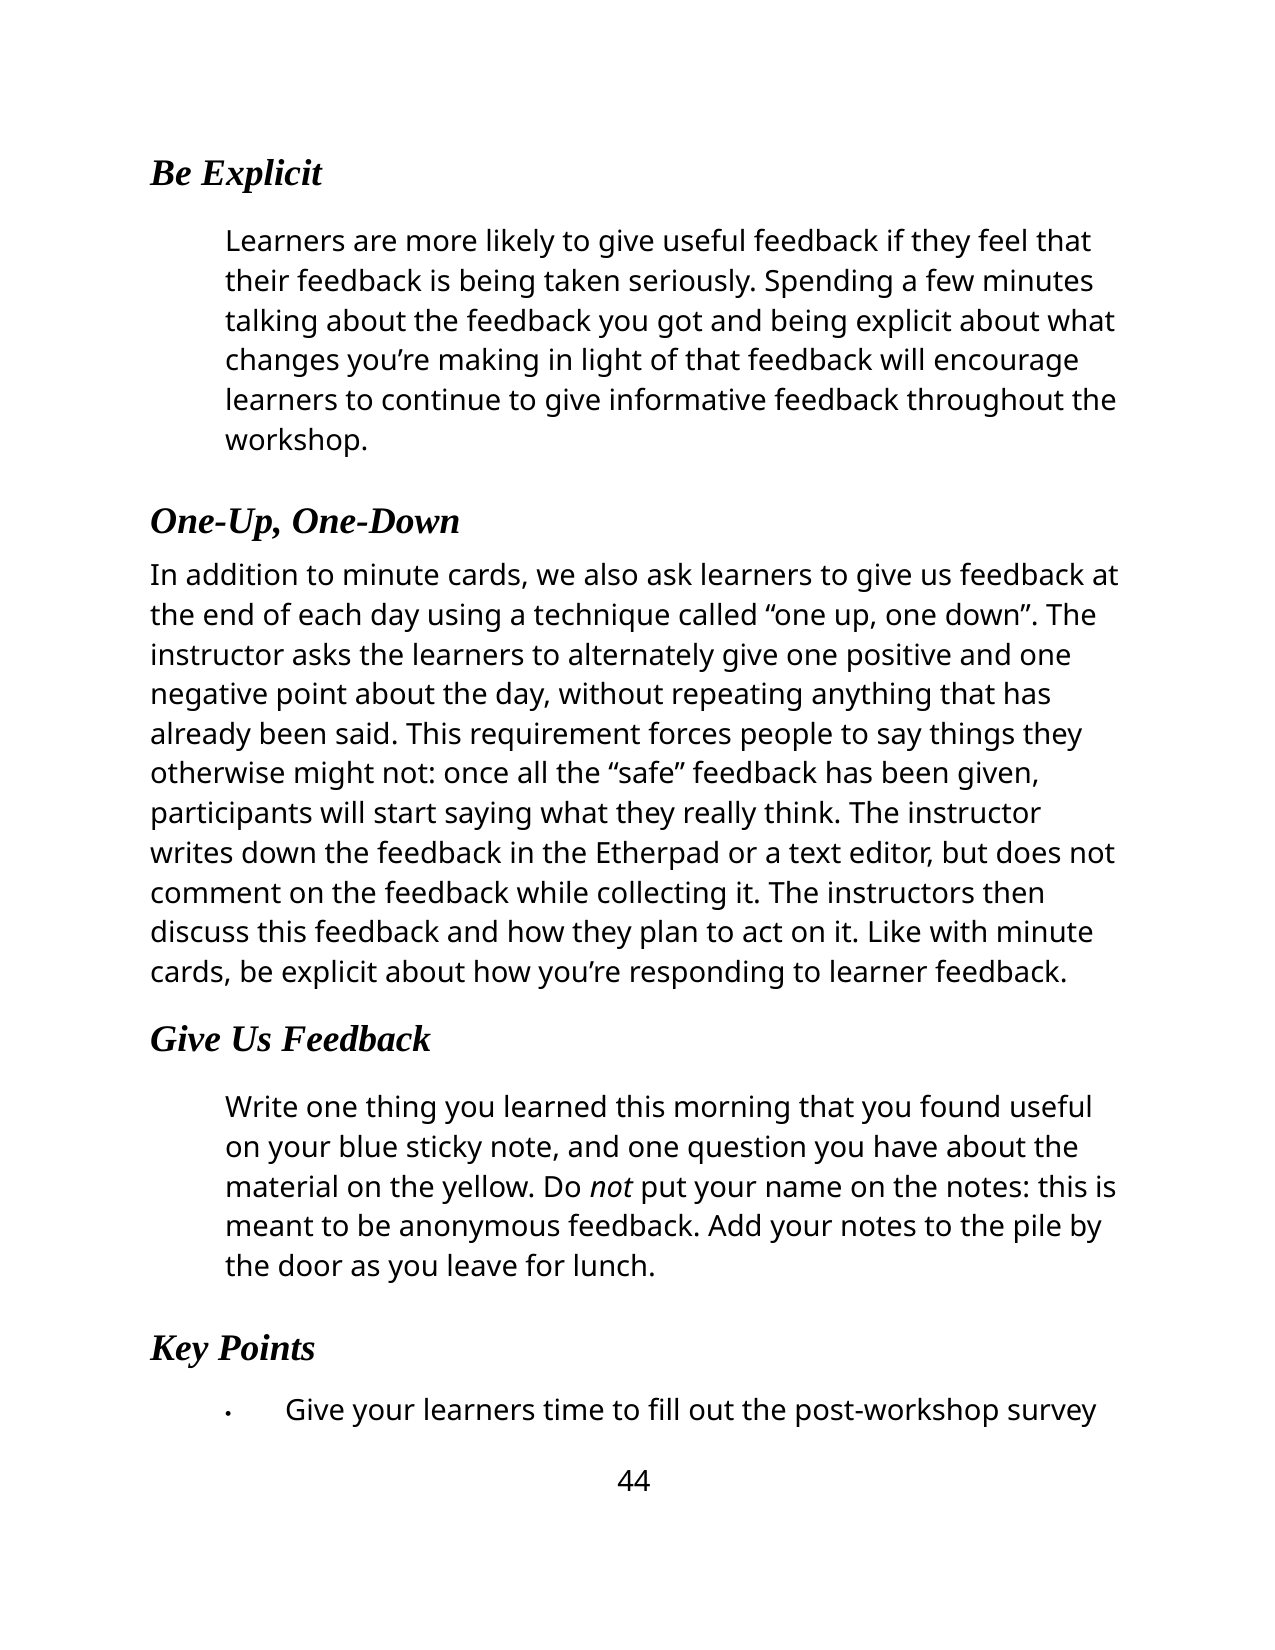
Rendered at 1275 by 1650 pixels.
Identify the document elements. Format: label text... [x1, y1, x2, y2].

subtitle One-Up, One-Down [150, 499, 1125, 542]
list Give your learners time to fill out the post-workshop survey [225, 1389, 1125, 1429]
subtitle Key Points [150, 1325, 1125, 1368]
text Write one thing you learned this morning that you found useful on your blue sticky note, and one question you have about the material on the yellow. Do not put your name on the notes: this is meant to be anonymous feedback. Add your notes to the pile by the door as you leave for lunch. [225, 1087, 1125, 1285]
subtitle Be Explicit [150, 150, 1125, 193]
text In addition to minute cards, we also ask learners to give us feedback at the end of each day using a technique called “one up, one down”. The instructor asks the learners to alternately give one positive and one negative point about the day, without repeating anything that has already been said. This requirement forces people to say things they otherwise might not: once all the “safe” feedback has been given, participants will start saying what they really think. The instructor writes down the feedback in the Etherpad or a text editor, but does not comment on the feedback while collecting it. The instructors then discuss this feedback and how they plan to act on it. Like with minute cards, be explicit about how you’re responding to learner feedback. [150, 554, 1125, 991]
subtitle Give Us Feedback [150, 1016, 1125, 1059]
text Learners are more likely to give useful feedback if they feel that their feedback is being taken seriously. Spending a few minutes talking about the feedback you got and being explicit about what changes you’re making in light of that feedback will encourage learners to continue to give informative feedback throughout the workshop. [225, 221, 1125, 459]
